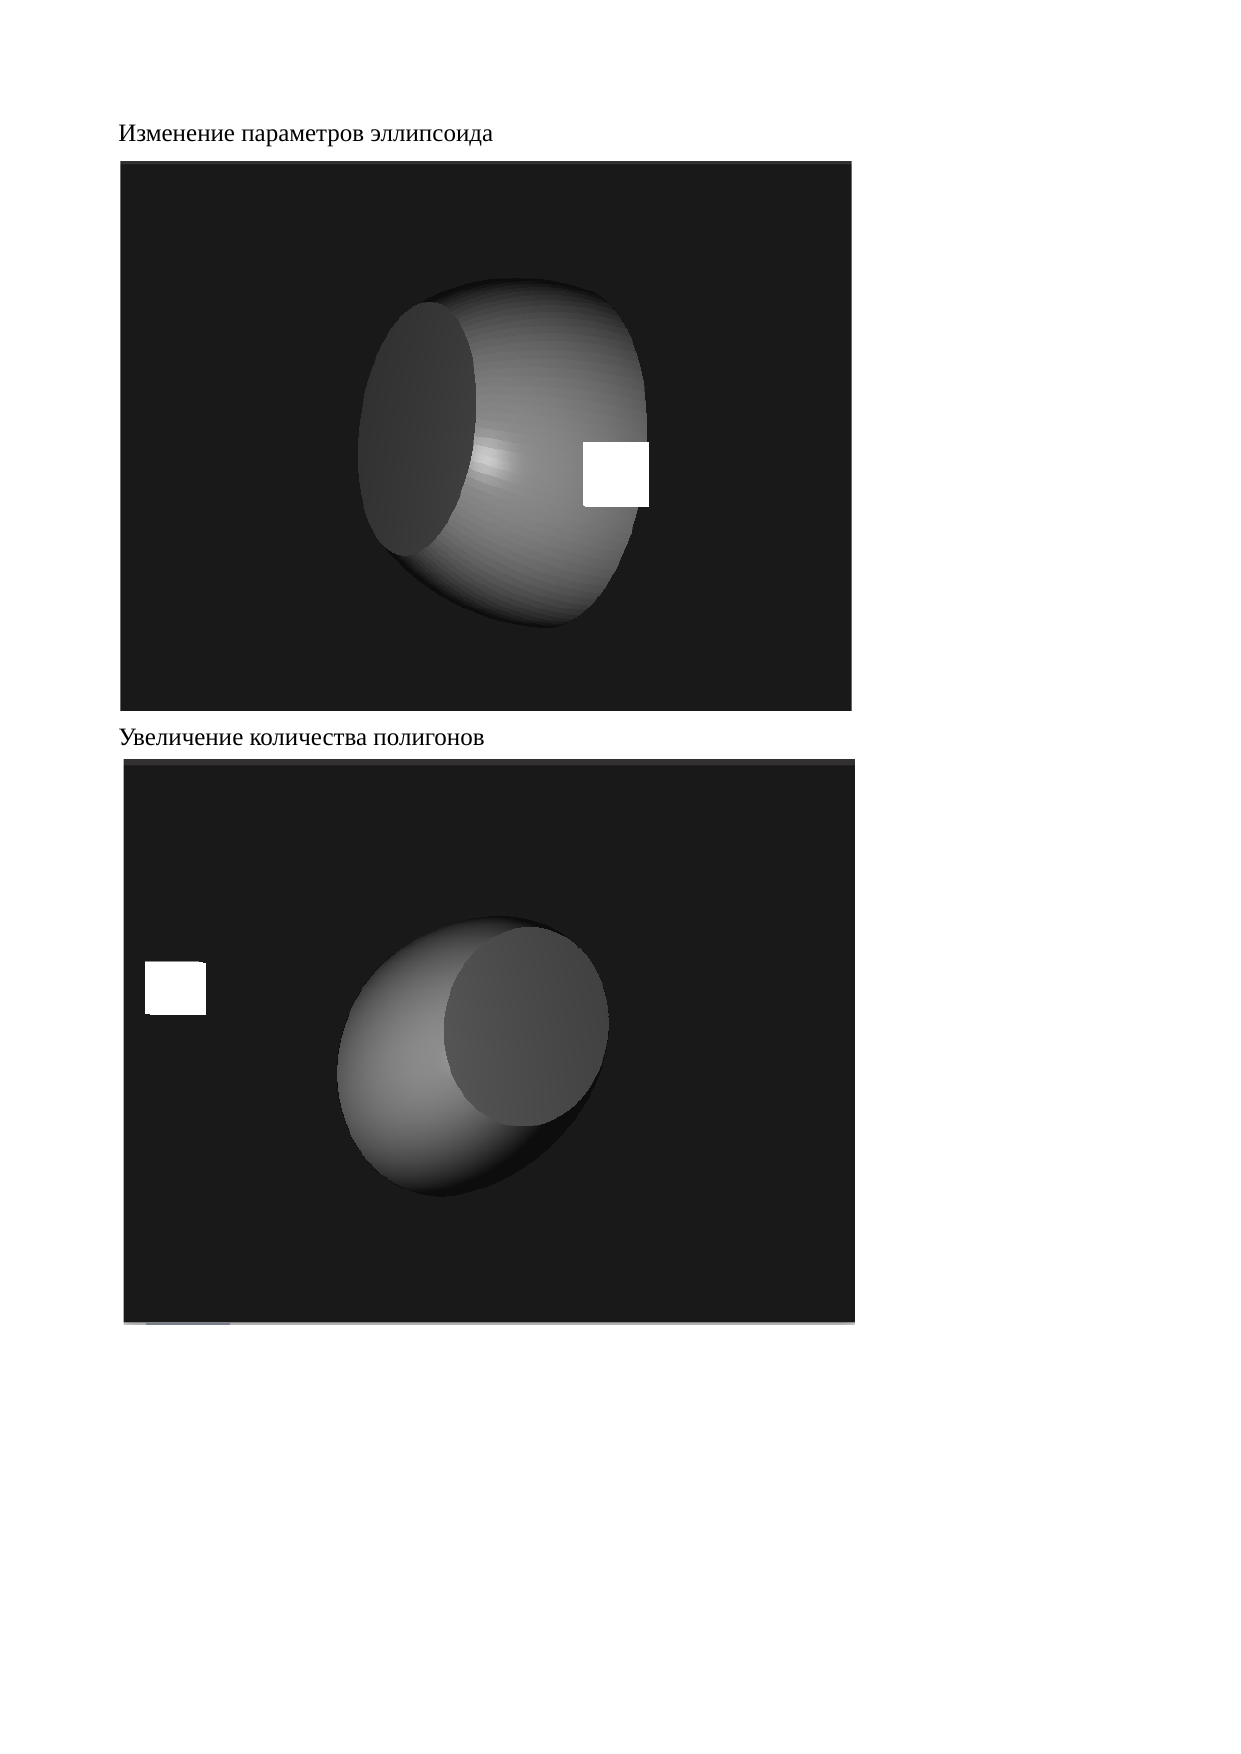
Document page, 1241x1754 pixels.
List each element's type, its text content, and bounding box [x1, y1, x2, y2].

picture [123, 759, 231, 1325]
text Увеличение количества полигонов [118, 722, 1122, 751]
text Изменение параметров эллипсоида [118, 118, 1122, 147]
picture [120, 161, 222, 711]
